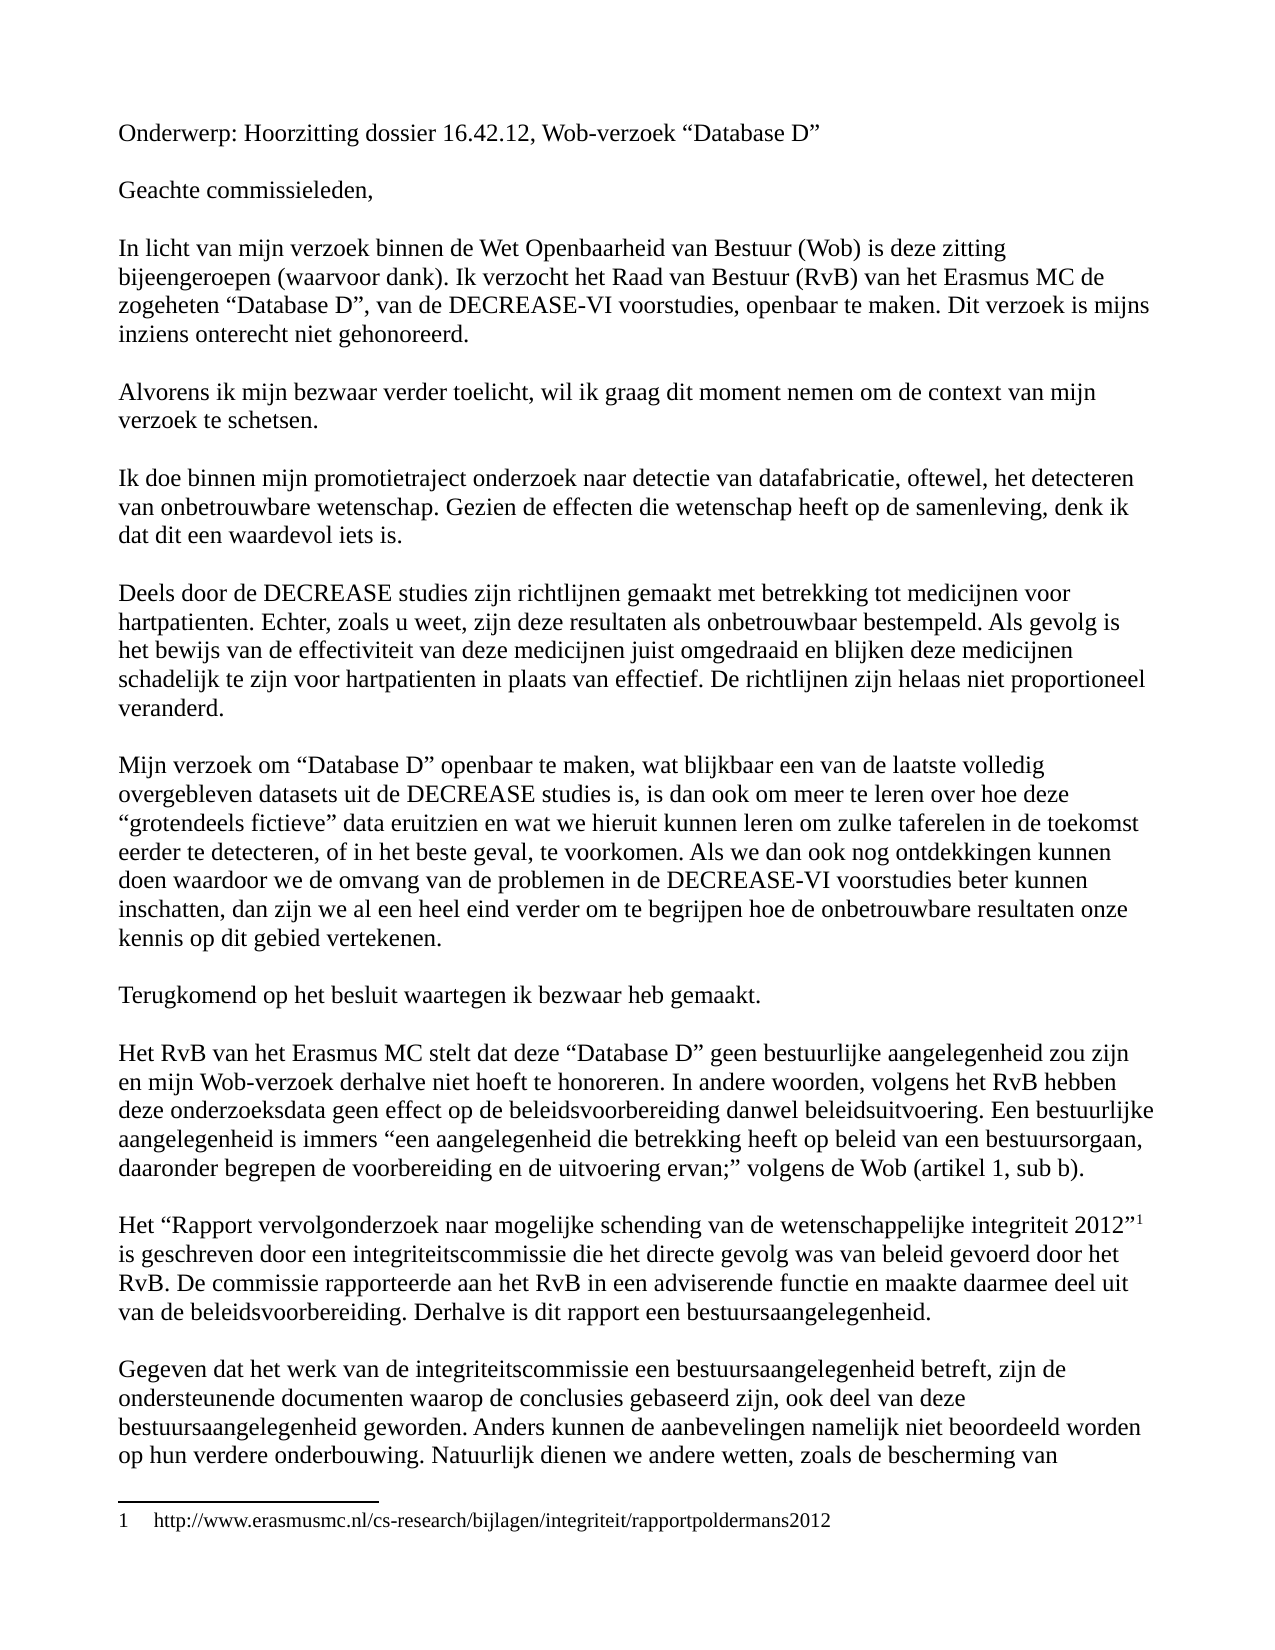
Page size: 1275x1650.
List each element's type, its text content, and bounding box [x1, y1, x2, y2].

text Gegeven dat het werk van de integriteitscommissie een bestuursaangelegenheid betreft, zijn de ondersteunende documenten waarop de conclusies gebaseerd zijn, ook deel van deze bestuursaangelegenheid geworden. Anders kunnen de aanbevelingen namelijk niet beoordeeld worden op hun verdere onderbouwing. Natuurlijk dienen we andere wetten, zoals de bescherming van [118, 1354, 1157, 1469]
text Deels door de DECREASE studies zijn richtlijnen gemaakt met betrekking tot medicijnen voor hartpatienten. Echter, zoals u weet, zijn deze resultaten als onbetrouwbaar bestempeld. Als gevolg is het bewijs van de effectiviteit van deze medicijnen juist omgedraaid en blijken deze medicijnen schadelijk te zijn voor hartpatienten in plaats van effectief. De richtlijnen zijn helaas niet proportioneel veranderd. [118, 578, 1157, 722]
text Onderwerp: Hoorzitting dossier 16.42.12, Wob-verzoek “Database D” [118, 118, 1157, 147]
text Het RvB van het Erasmus MC stelt dat deze “Database D” geen bestuurlijke aangelegenheid zou zijn en mijn Wob-verzoek derhalve niet hoeft te honoreren. In andere woorden, volgens het RvB hebben deze onderzoeksdata geen effect op de beleidsvoorbereiding danwel beleidsuitvoering. Een bestuurlijke aangelegenheid is immers “een aangelegenheid die betrekking heeft op beleid van een bestuursorgaan, daaronder begrepen de voorbereiding en de uitvoering ervan;” volgens de Wob (artikel 1, sub b). [118, 1038, 1157, 1182]
text http://www.erasmusmc.nl/cs-research/bijlagen/integriteit/rapportpoldermans2012 [118, 1508, 1157, 1532]
text In licht van mijn verzoek binnen de Wet Openbaarheid van Bestuur (Wob) is deze zitting bijeengeroepen (waarvoor dank). Ik verzocht het Raad van Bestuur (RvB) van het Erasmus MC de zogeheten “Database D”, van de DECREASE-VI voorstudies, openbaar te maken. Dit verzoek is mijns inziens onterecht niet gehonoreerd. [118, 233, 1157, 348]
text Het “Rapport vervolgonderzoek naar mogelijke schending van de wetenschappelijke integriteit 2012” is geschreven door een integriteitscommissie die het directe gevolg was van beleid gevoerd door het RvB. De commissie rapporteerde aan het RvB in een adviserende functie en maakte daarmee deel uit van de beleidsvoorbereiding. Derhalve is dit rapport een bestuursaangelegenheid. [118, 1211, 1157, 1326]
text Geachte commissieleden, [118, 176, 1157, 204]
text Terugkomend op het besluit waartegen ik bezwaar heb gemaakt. [118, 981, 1157, 1009]
text Alvorens ik mijn bezwaar verder toelicht, wil ik graag dit moment nemen om de context van mijn verzoek te schetsen. [118, 377, 1157, 434]
text Ik doe binnen mijn promotietraject onderzoek naar detectie van datafabricatie, oftewel, het detecteren van onbetrouwbare wetenschap. Gezien de effecten die wetenschap heeft op de samenleving, denk ik dat dit een waardevol iets is. [118, 463, 1157, 549]
text Mijn verzoek om “Database D” openbaar te maken, wat blijkbaar een van de laatste volledig overgebleven datasets uit de DECREASE studies is, is dan ook om meer te leren over hoe deze “grotendeels fictieve” data eruitzien en wat we hieruit kunnen leren om zulke taferelen in de toekomst eerder te detecteren, of in het beste geval, te voorkomen. Als we dan ook nog ontdekkingen kunnen doen waardoor we de omvang van de problemen in de DECREASE-VI voorstudies beter kunnen inschatten, dan zijn we al een heel eind verder om te begrijpen hoe de onbetrouwbare resultaten onze kennis op dit gebied vertekenen. [118, 751, 1157, 952]
